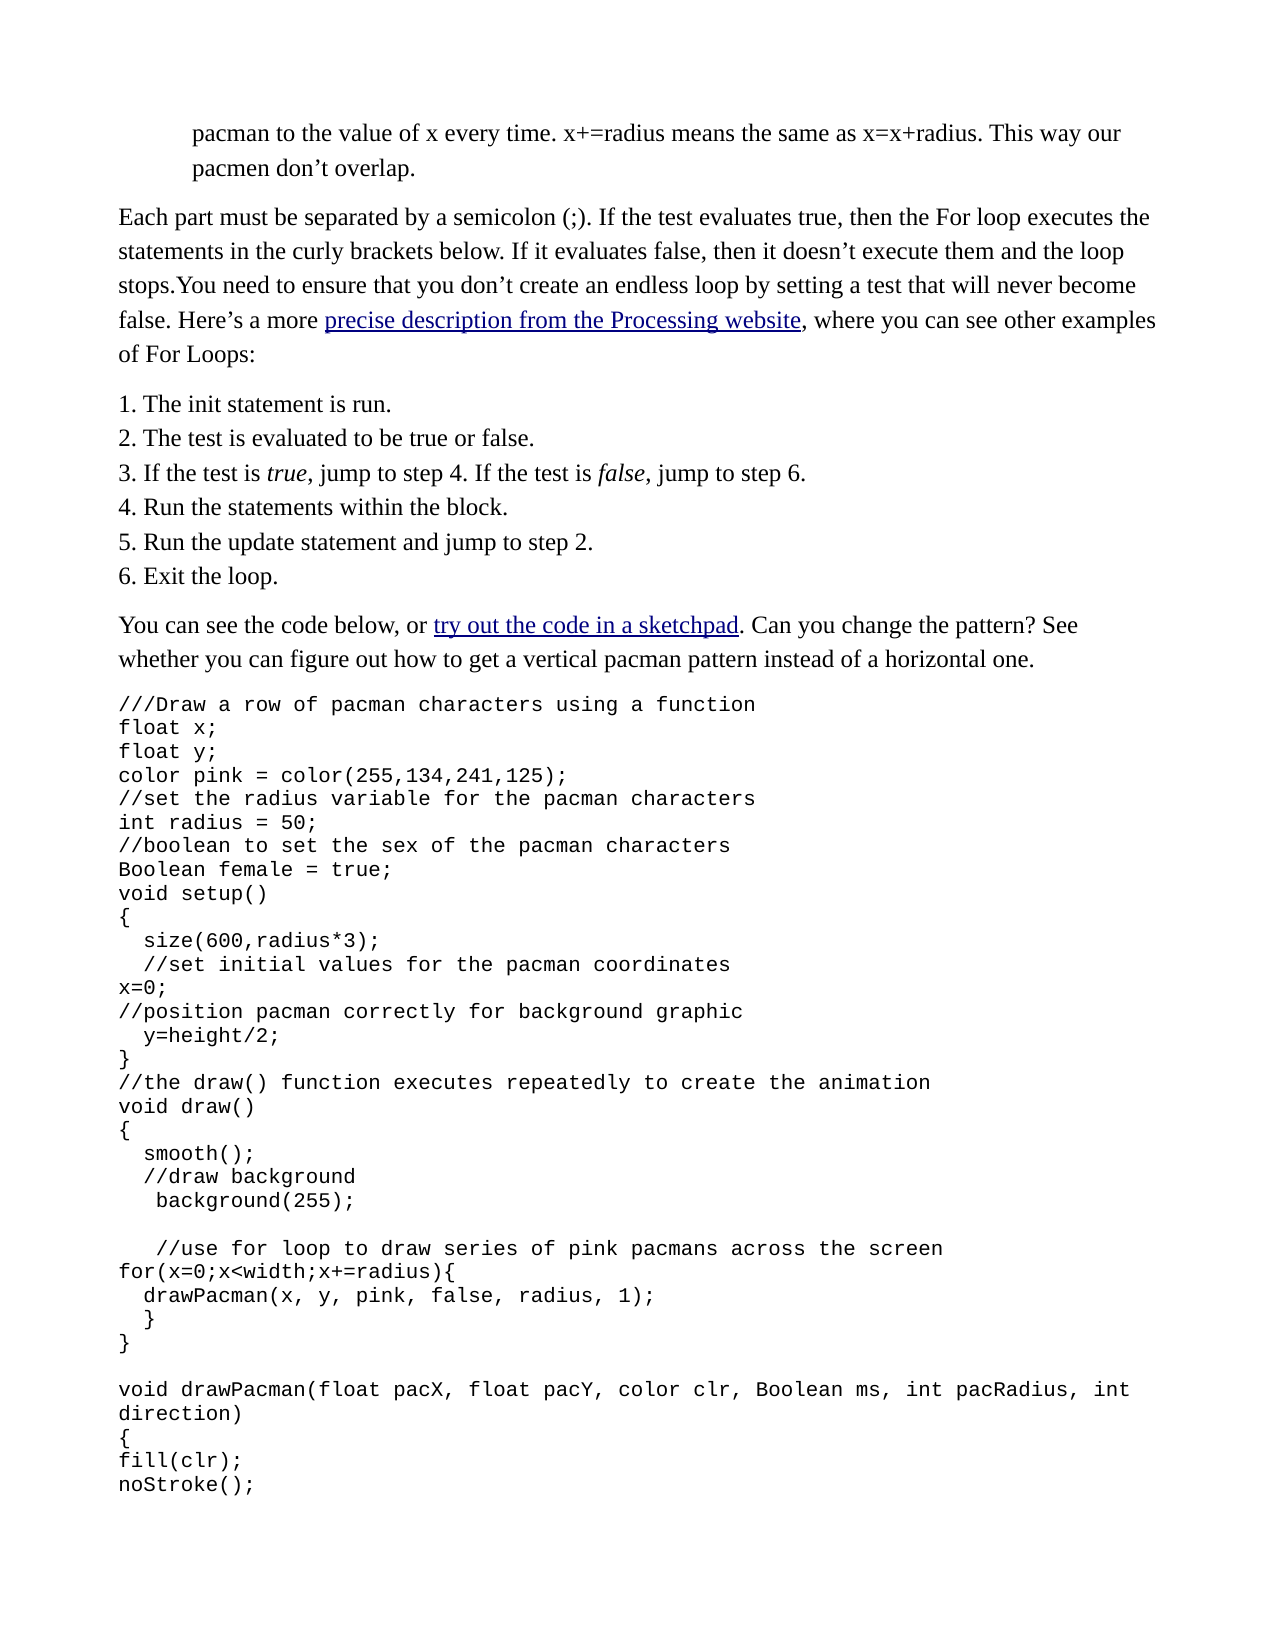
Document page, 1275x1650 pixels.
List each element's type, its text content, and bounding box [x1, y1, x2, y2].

text smooth(); [118, 1143, 1157, 1167]
text { [118, 906, 1157, 930]
text //use for loop to draw series of pink pacmans across the screen [118, 1237, 1157, 1261]
text 1. The init statement is run. 2. The test is evaluated to be true or false. 3. If the test is true, jump to step 4. If the test is false, jump to step 6. 4. Run the statements within the block. 5. Run the update statement and jump to step 2. 6. Exit the loop. [118, 389, 1157, 590]
text //set initial values for the pacman coordinates [118, 954, 1157, 977]
text void drawPacman(float pacX, float pacY, color clr, Boolean ms, int pacRadius, int direction) [118, 1379, 1157, 1427]
text int radius = 50; [118, 812, 1157, 836]
text ///Draw a row of pacman characters using a function [118, 694, 1157, 717]
text y=height/2; [118, 1025, 1157, 1048]
text noStroke(); [118, 1474, 1157, 1498]
text You can see the code below, or try out the code in a sketchpad. Can you change the pattern? See whether you can figure out how to get a vertical pacman pattern instead of a horizontal one. [118, 610, 1157, 673]
list pacman to the value of x every time. x+=radius means the same as x=x+radius. This way our pacmen don’t overlap. [162, 118, 1157, 181]
text //the draw() function executes repeatedly to create the animation [118, 1072, 1157, 1096]
text { [118, 1119, 1157, 1143]
text x=0; [118, 977, 1157, 1001]
text Boolean female = true; [118, 859, 1157, 883]
text { [118, 1427, 1157, 1450]
text //draw background [118, 1167, 1157, 1190]
text float y; [118, 741, 1157, 764]
text void setup() [118, 883, 1157, 906]
text //position pacman correctly for background graphic [118, 1001, 1157, 1025]
text //boolean to set the sex of the pacman characters [118, 836, 1157, 859]
text float x; [118, 717, 1157, 741]
text } [118, 1308, 1157, 1332]
text fill(clr); [118, 1450, 1157, 1474]
text void draw() [118, 1096, 1157, 1119]
text } [118, 1048, 1157, 1072]
text } [118, 1332, 1157, 1356]
text size(600,radius*3); [118, 930, 1157, 954]
text //set the radius variable for the pacman characters [118, 788, 1157, 812]
text Each part must be separated by a semicolon (;). If the test evaluates true, then the For loop executes the statements in the curly brackets below. If it evaluates false, then it doesn’t execute them and the loop stops.You need to ensure that you don’t create an endless loop by setting a test that will never become false. Here’s a more precise description from the Processing website, where you can see other examples of For Loops: [118, 202, 1157, 368]
text drawPacman(x, y, pink, false, radius, 1); [118, 1285, 1157, 1308]
text color pink = color(255,134,241,125); [118, 764, 1157, 788]
text background(255); [118, 1190, 1157, 1214]
text for(x=0;x<width;x+=radius){ [118, 1261, 1157, 1285]
